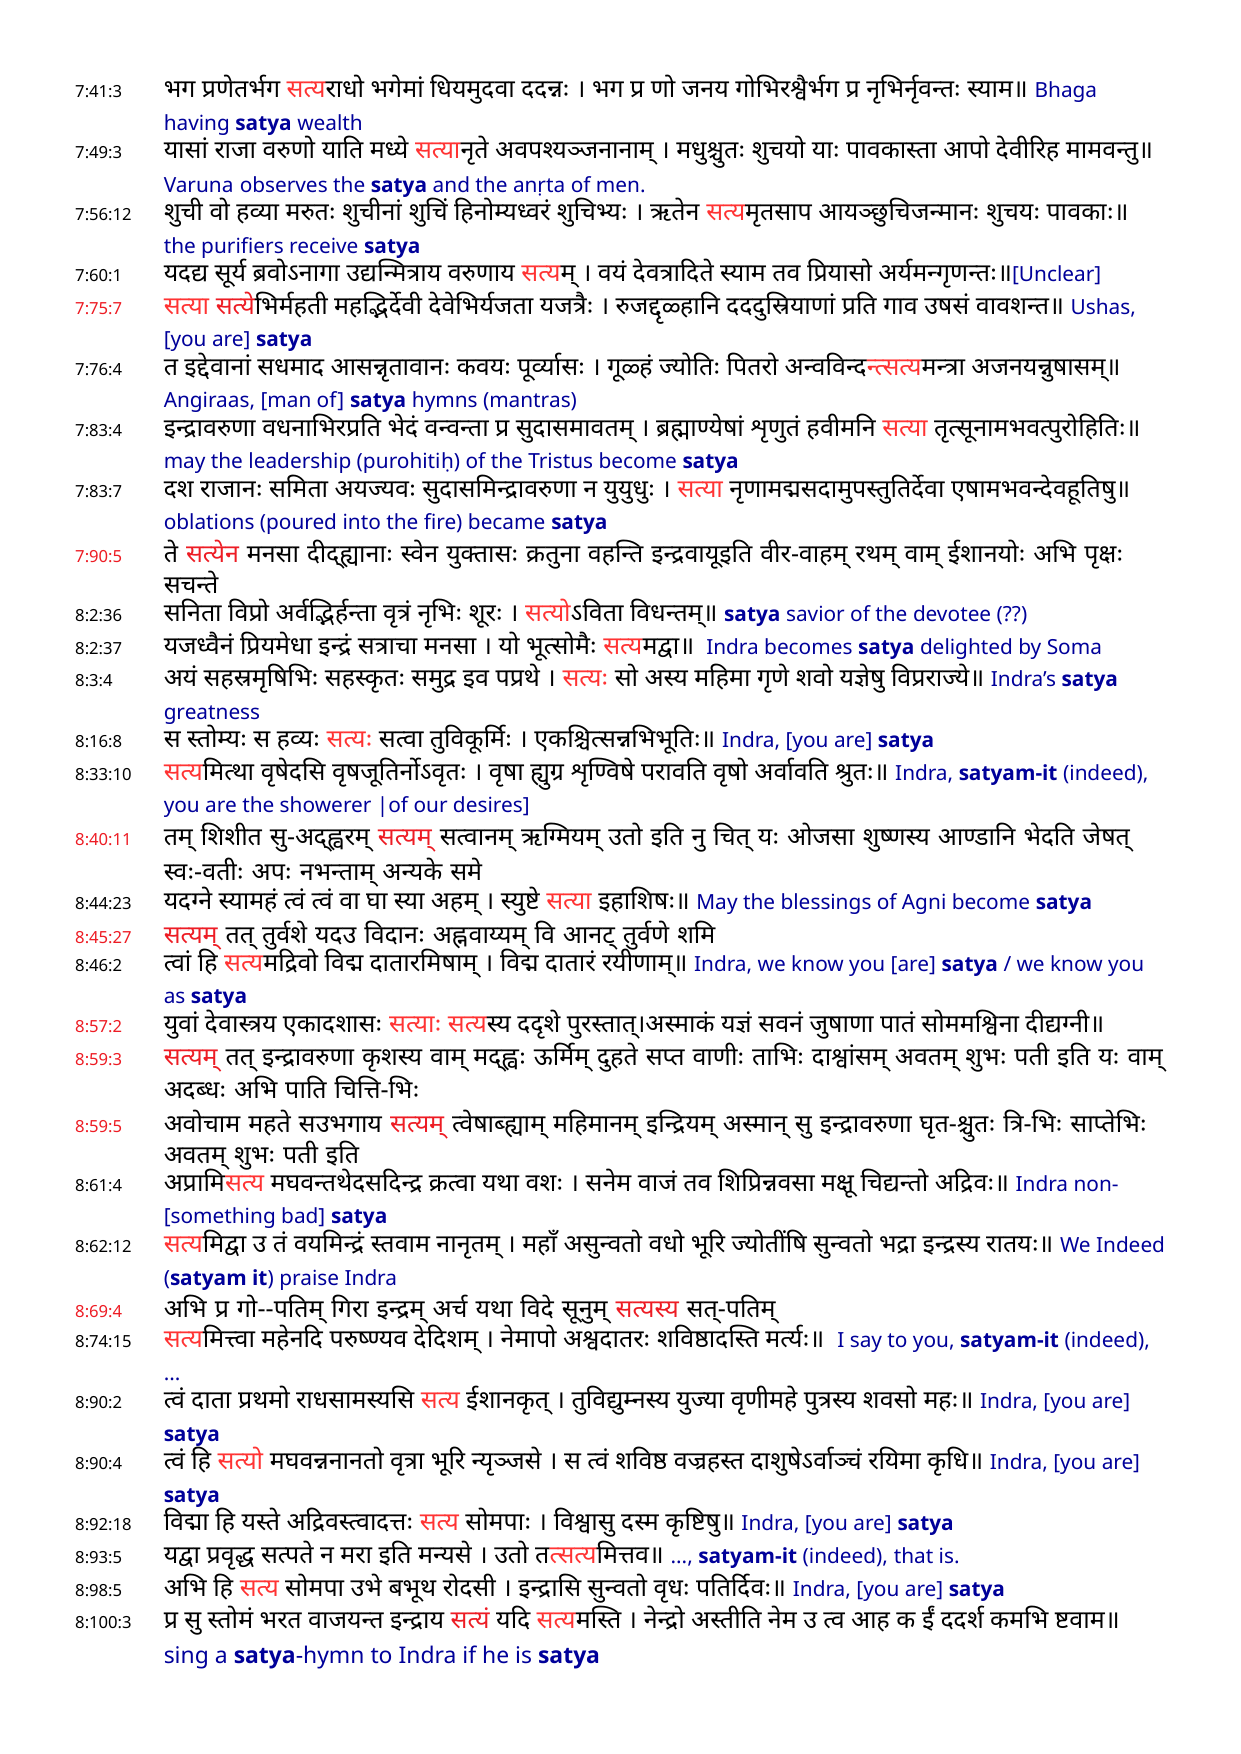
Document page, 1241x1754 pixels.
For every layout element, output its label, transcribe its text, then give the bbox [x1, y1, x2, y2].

text 8:59:5 अवोचाम महते सउभगाय सत्यम् त्वेषाब्ह्याम् महिमानम् इन्द्रियम् अस्मान् सु इन्द्रावरुणा घृत-श्चुतः त्रि-भिः साप्तेभिः अवतम् शुभः पती इति [75, 1106, 1165, 1169]
text 8:57:2 युवां देवास्त्रय एकादशासः सत्याः सत्यस्य ददृशे पुरस्तात्।अस्माकं यज्ञं सवनं जुषाणा पातं सोममश्विना दीद्यग्नी॥ [75, 1010, 1165, 1043]
text 8:90:2 त्वं दाता प्रथमो राधसामस्यसि सत्य ईशानकृत् । तुविद्युम्नस्य युज्या वृणीमहे पुत्रस्य शवसो महः॥ Indra, [you are] satya [75, 1386, 1165, 1447]
text 7:49:3 यासां राजा वरुणो याति मध्ये सत्यानृते अवपश्यञ्जनानाम् । मधुश्चुतः शुचयो याः पावकास्ता आपो देवीरिह मामवन्तु॥ Varuna observes the satya and the anṛta of men. [75, 136, 1165, 198]
text 8:92:18 विद्मा हि यस्ते अद्रिवस्त्वादत्तः सत्य सोमपाः । विश्वासु दस्म कृष्टिषु॥ Indra, [you are] satya [75, 1508, 1165, 1541]
text 8:46:2 त्वां हि सत्यमद्रिवो विद्म दातारमिषाम् । विद्म दातारं रयीणाम्॥ Indra, we know you [are] satya / we know you as satya [75, 949, 1165, 1010]
text 8:3:4 अयं सहस्रमृषिभिः सहस्कृतः समुद्र इव पप्रथे । सत्यः सो अस्य महिमा गृणे शवो यज्ञेषु विप्रराज्ये॥ Indra’s satya greatness [75, 664, 1165, 725]
text 8:59:3 सत्यम् तत् इन्द्रावरुणा कृशस्य वाम् मद्ह्वः ऊर्मिम् दुहते सप्त वाणीः ताभिः दाश्वांसम् अवतम् शुभः पती इति यः वाम् अदब्धः अभि पाति चित्ति-भिः [75, 1043, 1165, 1106]
text 8:98:5 अभि हि सत्य सोमपा उभे बभूथ रोदसी । इन्द्रासि सुन्वतो वृधः पतिर्दिवः॥ Indra, [you are] satya [75, 1573, 1165, 1606]
text 8:16:8 स स्तोम्यः स हव्यः सत्यः सत्वा तुविकूर्मिः । एकश्चित्सन्नभिभूतिः॥ Indra, [you are] satya [75, 725, 1165, 758]
text 8:100:3 प्र सु स्तोमं भरत वाजयन्त इन्द्राय सत्यं यदि सत्यमस्ति । नेन्द्रो अस्तीति नेम उ त्व आह क ईं ददर्श कमभि ष्टवाम॥ sing a satya-hymn to Indra if he is satya [75, 1606, 1165, 1670]
text 8:40:11 तम् शिशीत सु-अद्ह्वरम् सत्यम् सत्वानम् ऋग्मियम् उतो इति नु चित् यः ओजसा शुष्णस्य आण्डानि भेदति जेषत् स्वः-वतीः अपः नभन्ताम् अन्यके समे [75, 819, 1165, 887]
text 7:56:12 शुची वो हव्या मरुतः शुचीनां शुचिं हिनोम्यध्वरं शुचिभ्यः । ऋतेन सत्यमृतसाप आयञ्छुचिजन्मानः शुचयः पावकाः॥ the purifiers receive satya [75, 198, 1165, 259]
text 7:76:4 त इद्देवानां सधमाद आसन्नृतावानः कवयः पूर्व्यासः । गूळ्हं ज्योतिः पितरो अन्वविन्दन्त्सत्यमन्त्रा अजनयन्नुषासम्॥ Angiraas, [man of] satya hymns (mantras) [75, 353, 1165, 414]
text 8:61:4 अप्रामिसत्य मघवन्तथेदसदिन्द्र क्रत्वा यथा वशः । सनेम वाजं तव शिप्रिन्नवसा मक्षू चिद्यन्तो अद्रिवः॥ Indra non-[something bad] satya [75, 1169, 1165, 1230]
text 8:2:36 सनिता विप्रो अर्वद्भिर्हन्ता वृत्रं नृभिः शूरः । सत्योऽविता विधन्तम्॥ satya savior of the devotee (??) [75, 599, 1165, 632]
text 7:90:5 ते सत्येन मनसा दीद्ह्यानाः स्वेन युक्तासः क्रतुना वहन्ति इन्द्रवायूइति वीर-वाहम् रथम् वाम् ईशानयोः अभि पृक्षः सचन्ते [75, 536, 1165, 599]
text 7:83:7 दश राजानः समिता अयज्यवः सुदासमिन्द्रावरुणा न युयुधुः । सत्या नृणामद्मसदामुपस्तुतिर्देवा एषामभवन्देवहूतिषु॥ oblations (poured into the fire) became satya [75, 475, 1165, 536]
text 8:44:23 यदग्ने स्यामहं त्वं त्वं वा घा स्या अहम् । स्युष्टे सत्या इहाशिषः॥ May the blessings of Agni become satya [75, 887, 1165, 920]
text 7:41:3 भग प्रणेतर्भग सत्यराधो भगेमां धियमुदवा ददन्नः । भग प्र णो जनय गोभिरश्वैर्भग प्र नृभिर्नृवन्तः स्याम॥ Bhaga having satya wealth [75, 75, 1165, 136]
text 8:33:10 सत्यमित्था वृषेदसि वृषजूतिर्नोऽवृतः । वृषा ह्युग्र शृण्विषे परावति वृषो अर्वावति श्रुतः॥ Indra, satyam-it (indeed), you are the showerer |of our desires] [75, 758, 1165, 819]
text 8:69:4 अभि प्र गो--पतिम् गिरा इन्द्रम् अर्च यथा विदे सूनुम् सत्यस्य सत्-पतिम् [75, 1291, 1165, 1325]
text 8:62:12 सत्यमिद्वा उ तं वयमिन्द्रं स्तवाम नानृतम् । महाँ असुन्वतो वधो भूरि ज्योतींषि सुन्वतो भद्रा इन्द्रस्य रातयः॥ We Indeed (satyam it) praise Indra [75, 1230, 1165, 1291]
text 8:74:15 सत्यमित्त्वा महेनदि परुष्ण्यव देदिशम् । नेमापो अश्वदातरः शविष्ठादस्ति मर्त्यः॥ I say to you, satyam-it (indeed), ... [75, 1325, 1165, 1386]
text 8:90:4 त्वं हि सत्यो मघवन्ननानतो वृत्रा भूरि न्यृञ्जसे । स त्वं शविष्ठ वज्रहस्त दाशुषेऽर्वाञ्चं रयिमा कृधि॥ Indra, [you are] satya [75, 1447, 1165, 1508]
text 7:75:7 सत्या सत्येभिर्महती महद्भिर्देवी देवेभिर्यजता यजत्रैः । रुजद्दृळ्हानि दददुस्रियाणां प्रति गाव उषसं वावशन्त॥ Ushas, [you are] satya [75, 292, 1165, 353]
text 7:60:1 यदद्य सूर्य ब्रवोऽनागा उद्यन्मित्राय वरुणाय सत्यम् । वयं देवत्रादिते स्याम तव प्रियासो अर्यमन्गृणन्तः॥[Unclear] [75, 259, 1165, 292]
text 7:83:4 इन्द्रावरुणा वधनाभिरप्रति भेदं वन्वन्ता प्र सुदासमावतम् । ब्रह्माण्येषां शृणुतं हवीमनि सत्या तृत्सूनामभवत्पुरोहितिः॥ may the leadership (purohitiḥ) of the Tristus become satya [75, 414, 1165, 475]
text 8:2:37 यजध्वैनं प्रियमेधा इन्द्रं सत्राचा मनसा । यो भूत्सोमैः सत्यमद्वा॥ Indra becomes satya delighted by Soma [75, 632, 1165, 664]
text 8:45:27 सत्यम् तत् तुर्वशे यदउ विदानः अह्नवाय्यम् वि आनट् तुर्वणे शमि [75, 920, 1165, 949]
text 8:93:5 यद्वा प्रवृद्ध सत्पते न मरा इति मन्यसे । उतो तत्सत्यमित्तव॥ ..., satyam-it (indeed), that is. [75, 1541, 1165, 1573]
